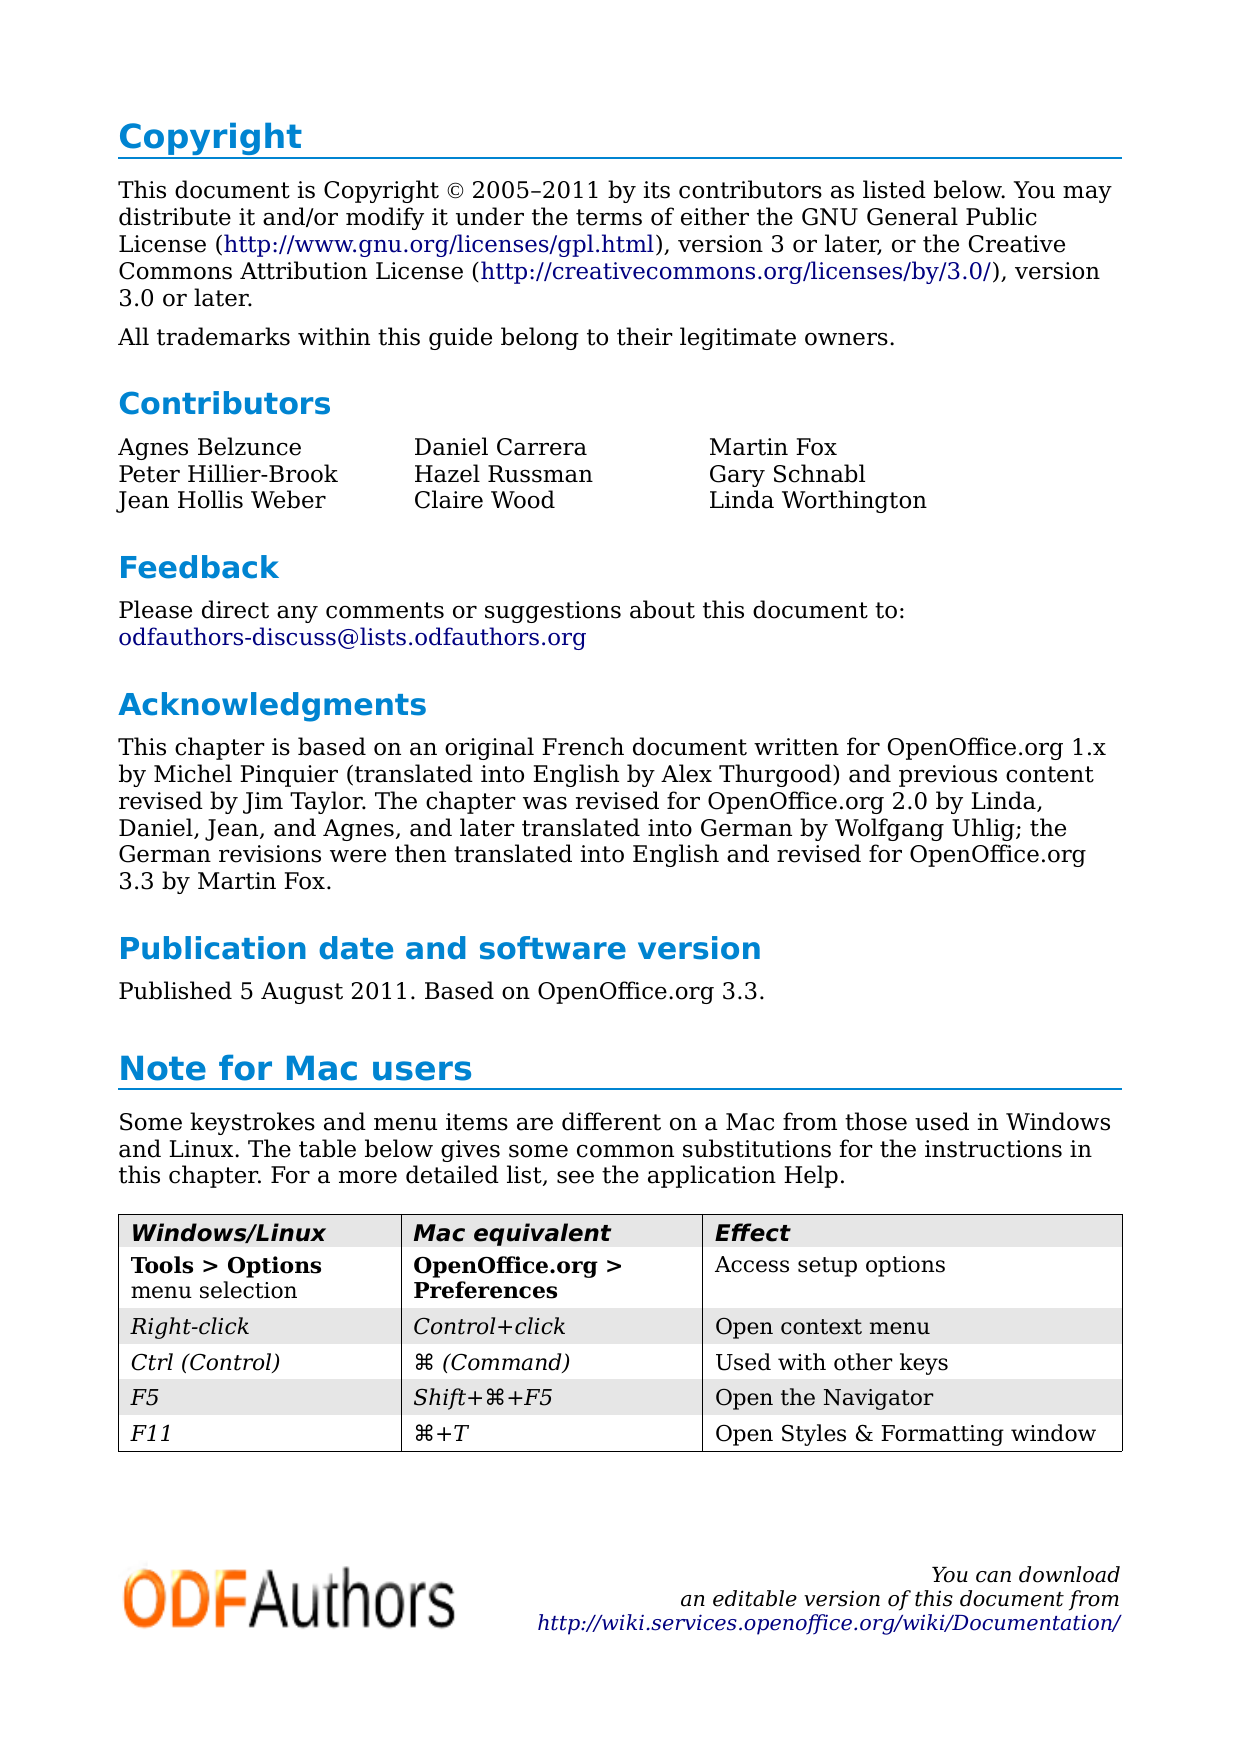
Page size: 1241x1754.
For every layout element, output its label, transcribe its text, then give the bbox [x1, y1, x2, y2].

text Acknowledgments [118, 687, 1122, 722]
table_header Effect [703, 1215, 1122, 1247]
text This chapter is based on an original French document written for OpenOffice.org 1.x by Michel Pinquier (translated into English by Alex Thurgood) and previous content revised by Jim Taylor. The chapter was revised for OpenOffice.org 2.0 by Linda, Daniel, Jean, and Agnes, and later translated into German by Wolfgang Uhlig; the German revisions were then translated into English and revised for OpenOffice.org 3.3 by Martin Fox. [118, 734, 1122, 895]
table_cell Open context menu [703, 1308, 1122, 1344]
text Contributors [118, 387, 1122, 422]
table_header Mac equivalent [402, 1215, 702, 1247]
text All trademarks within this guide belong to their legitimate owners. [118, 324, 1122, 351]
subtitle Copyright [118, 118, 1122, 157]
table_header Windows/Linux [119, 1215, 401, 1247]
table_cell z (Command) [402, 1344, 702, 1379]
text Please direct any comments or suggestions about this document to: odfauthors-discuss@lists.odfauthors.org [118, 598, 1122, 651]
text Publication date and software version [118, 931, 1122, 966]
table_cell F5 [119, 1379, 401, 1415]
table_cell F11 [119, 1415, 401, 1451]
table_cell Tools > Options menu selection [119, 1247, 401, 1308]
text Some keystrokes and menu items are different on a Mac from those used in Windows and Linux. The table below gives some common substitutions for the instructions in this chapter. For a more detailed list, see the application Help. [118, 1109, 1122, 1189]
table_cell Open the Navigator [703, 1379, 1122, 1415]
table_cell Access setup options [703, 1247, 1122, 1308]
picture [118, 1560, 461, 1636]
text Published 5 August 2011. Based on OpenOffice.org 3.3. [118, 978, 1122, 1005]
table_cell Used with other keys [703, 1344, 1122, 1379]
table_cell Right-click [119, 1308, 401, 1344]
table_cell Control+click [402, 1308, 702, 1344]
table_cell Ctrl (Control) [119, 1344, 401, 1379]
table_cell z+T [402, 1415, 702, 1451]
text Agnes Belzunce Daniel Carrera Martin Fox Peter Hillier-Brook Hazel Russman Gary Schnabl Jean Hollis Weber Claire Wood Linda Worthington [118, 434, 1122, 514]
text This document is Copyright © 2005–2011 by its contributors as listed below. You may distribute it and/or modify it under the terms of either the GNU General Public License (http://www.gnu.org/licenses/gpl.html), version 3 or later, or the Creative Commons Attribution License (http://creativecommons.org/licenses/by/3.0/), version 3.0 or later. [118, 178, 1122, 311]
table_cell Open Styles & Formatting window [703, 1415, 1122, 1451]
text Feedback [118, 551, 1122, 585]
table_cell OpenOffice.org > Preferences [402, 1247, 702, 1308]
subtitle Note for Mac users [118, 1050, 1122, 1088]
table_cell Shift+z+F5 [402, 1379, 702, 1415]
